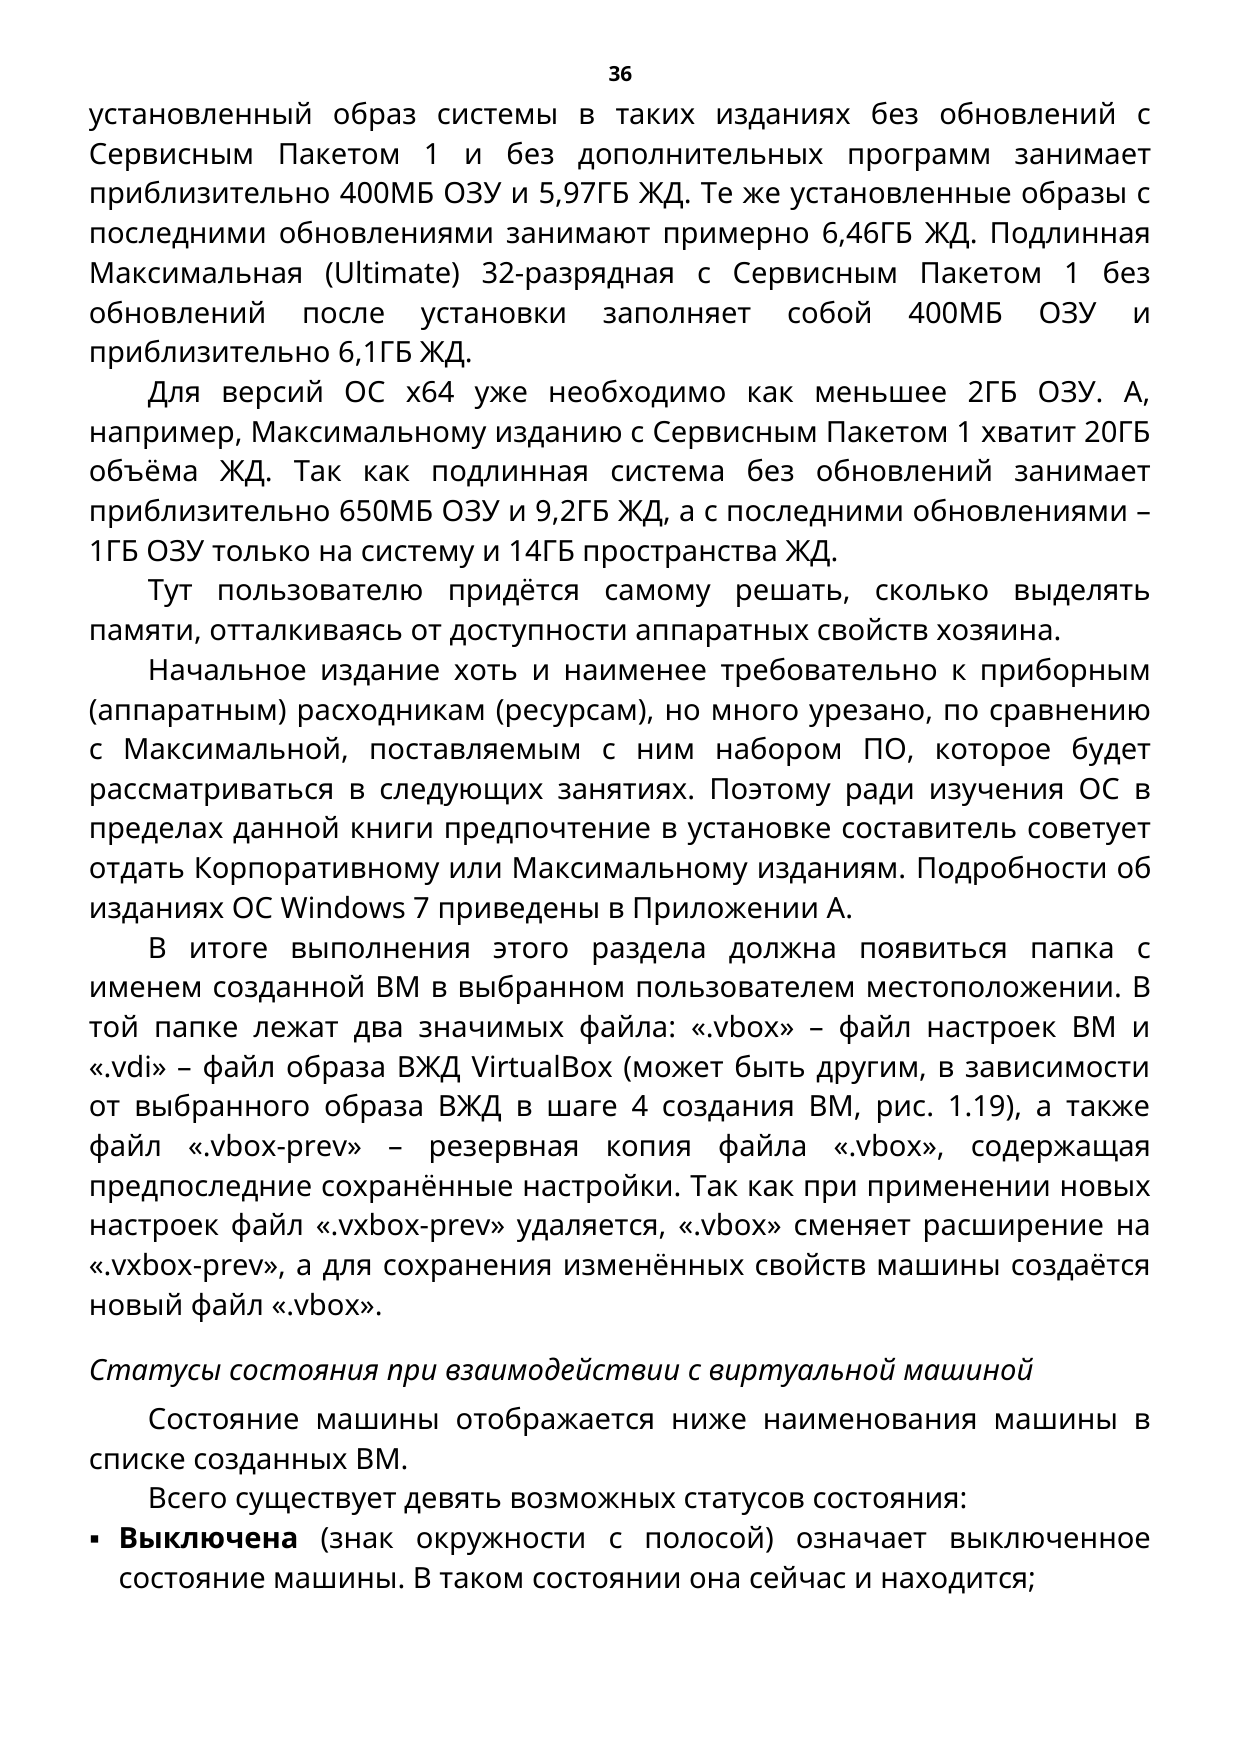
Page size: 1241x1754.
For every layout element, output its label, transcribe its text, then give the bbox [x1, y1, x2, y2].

text Всего существует девять возможных статусов состояния: [89, 1478, 1152, 1517]
text Тут пользователю придётся самому решать, сколько выделять памяти, отталкиваясь от доступности аппаратных свойств хозяина. [89, 570, 1152, 649]
text Начальное издание хоть и наименее требовательно к приборным (аппаратным) расходникам (ресурсам), но много урезано, по сравнению с Максимальной, поставляемым с ним набором ПО, которое будет рассматриваться в следующих занятиях. Поэтому ради изучения ОС в пределах данной книги предпочтение в установке составитель советует отдать Корпоративному или Максимальному изданиям. Подробности об изданиях ОС Windows 7 приведены в Приложении А. [89, 649, 1152, 927]
text Состояние машины отображается ниже наименования машины в списке созданных ВМ. [89, 1398, 1152, 1478]
subtitle Статусы состояния при взаимодействии с виртуальной машиной [89, 1349, 1152, 1388]
list Выключена (знак окружности с полосой) означает выключенное состояние машины. В таком состоянии она сейчас и находится; [89, 1517, 1152, 1597]
text Для версий ОС x64 уже необходимо как меньшее 2ГБ ОЗУ. А, например, Максимальному изданию с Сервисным Пакетом 1 хватит 20ГБ объёма ЖД. Так как подлинная система без обновлений занимает приблизительно 650МБ ОЗУ и 9,2ГБ ЖД, а с последними обновлениями – 1ГБ ОЗУ только на систему и 14ГБ пространства ЖД. [89, 371, 1152, 570]
text установленный образ системы в таких изданиях без обновлений с Сервисным Пакетом 1 и без дополнительных программ занимает приблизительно 400МБ ОЗУ и 5,97ГБ ЖД. Те же установленные образы с последними обновлениями занимают примерно 6,46ГБ ЖД. Подлинная Максимальная (Ultimate) 32-разрядная с Сервисным Пакетом 1 без обновлений после установки заполняет собой 400МБ ОЗУ и приблизительно 6,1ГБ ЖД. [89, 93, 1152, 371]
text В итоге выполнения этого раздела должна появиться папка с именем созданной ВМ в выбранном пользователем местоположении. В той папке лежат два значимых файла: «.vbox» – файл настроек ВМ и «.vdi» – файл образа ВЖД VirtualBox (может быть другим, в зависимости от выбранного образа ВЖД в шаге 4 создания ВМ, рис. 1.19), а также файл «.vbox-prev» – резервная копия файла «.vbox», содержащая предпоследние сохранённые настройки. Так как при применении новых настроек файл «.vxbox-prev» удаляется, «.vbox» сменяет расширение на «.vxbox-prev», а для сохранения изменённых свойств машины создаётся новый файл «.vbox». [89, 927, 1152, 1324]
